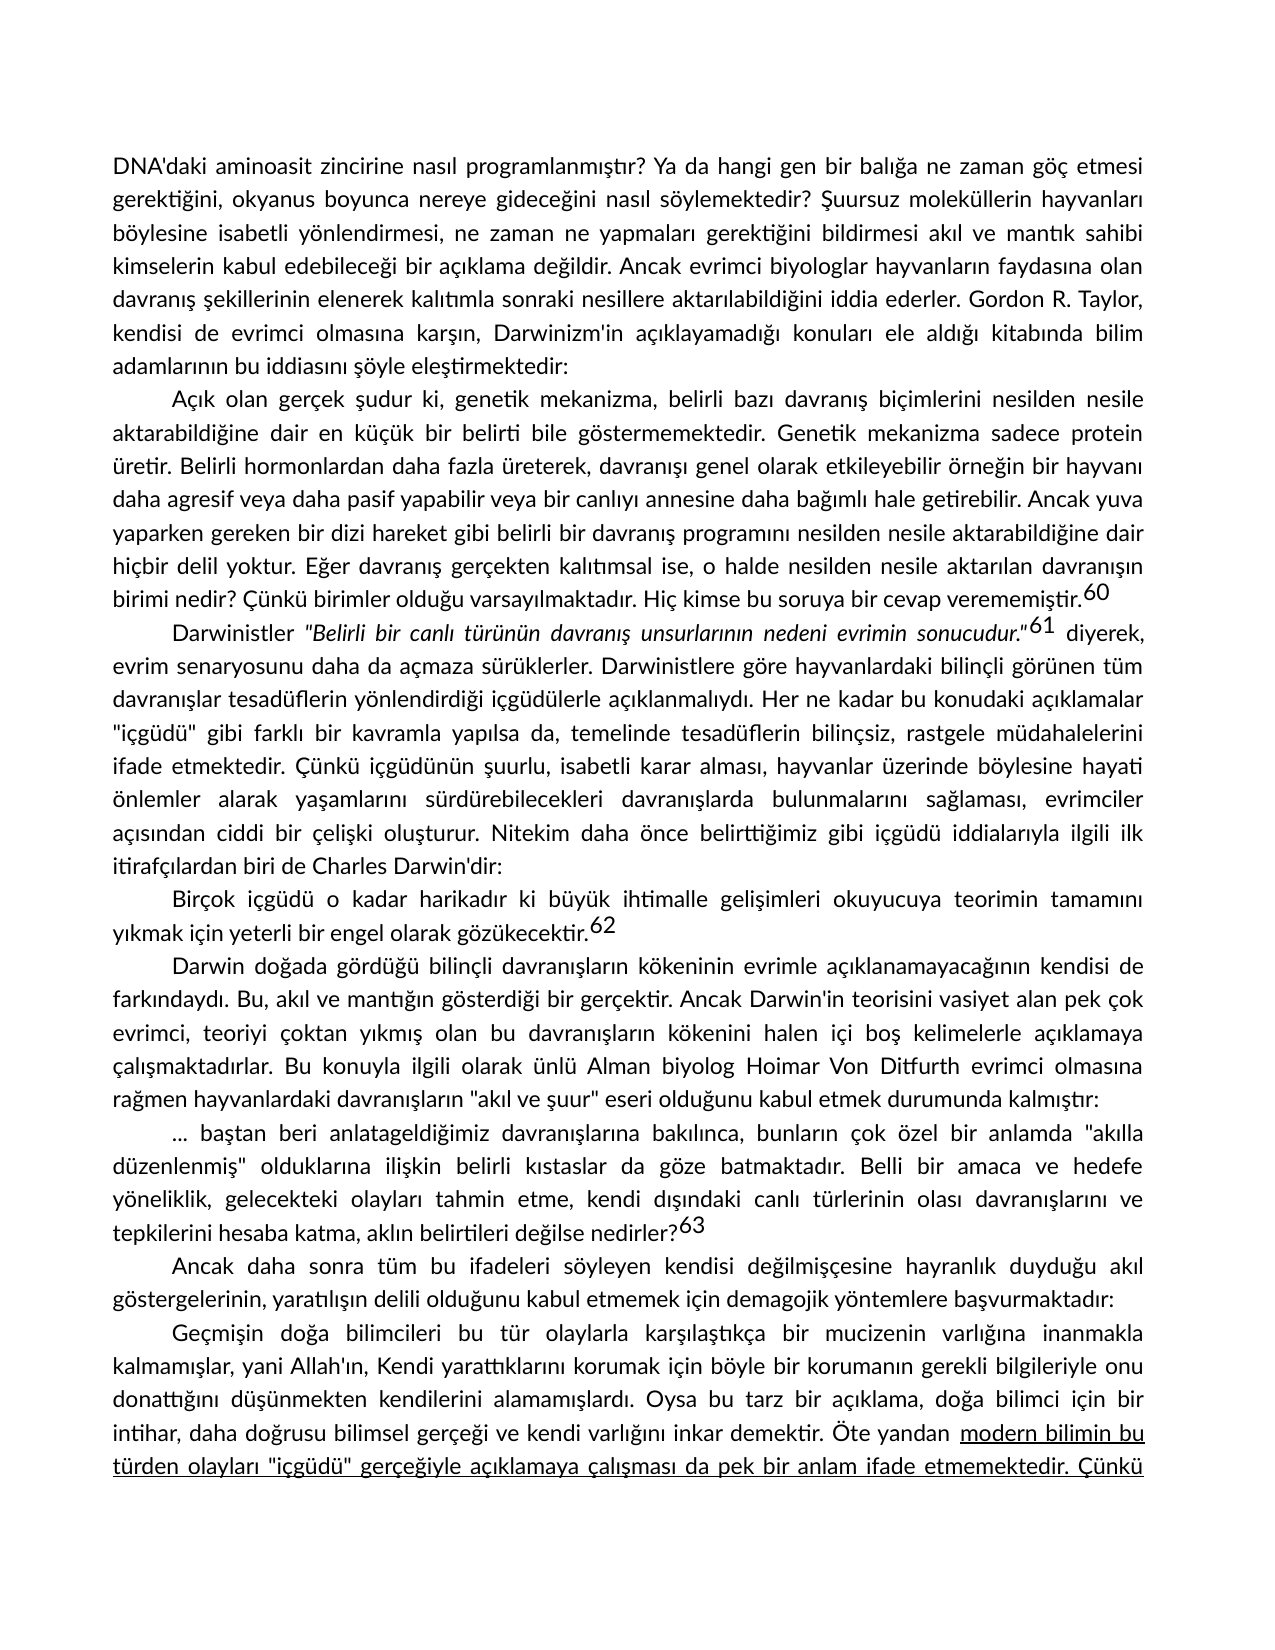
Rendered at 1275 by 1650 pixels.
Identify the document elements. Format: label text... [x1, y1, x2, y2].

text Geçmişin doğa bilimcileri bu tür olaylarla karşılaştıkça bir mucizenin varlığına inanmakla kalmamışlar, yani Allah'ın, Kendi yarattıklarını korumak için böyle bir korumanın gerekli bilgileriyle onu donattığını düşünmekten kendilerini alamamışlardı. Oysa bu tarz bir açıklama, doğa bilimci için bir intihar, daha doğrusu bilimsel gerçeği ve kendi varlığını inkar demektir. Öte yandan modern bilimin bu türden olayları "içgüdü" gerçeğiyle açıklamaya çalışması da pek bir anlam ifade etmemektedir. Çünkü [112, 1314, 1145, 1481]
text Açık olan gerçek şudur ki, genetik mekanizma, belirli bazı davranış biçimlerini nesilden nesile aktarabildiğine dair en küçük bir belirti bile göstermemektedir. Genetik mekanizma sadece protein üretir. Belirli hormonlardan daha fazla üreterek, davranışı genel olarak etkileyebilir örneğin bir hayvanı daha agresif veya daha pasif yapabilir veya bir canlıyı annesine daha bağımlı hale getirebilir. Ancak yuva yaparken gereken bir dizi hareket gibi belirli bir davranış programını nesilden nesile aktarabildiğine dair hiçbir delil yoktur. Eğer davranış gerçekten kalıtımsal ise, o halde nesilden nesile aktarılan davranışın birimi nedir? Çünkü birimler olduğu varsayılmaktadır. Hiç kimse bu soruya bir cevap verememiştir.60 [112, 381, 1145, 614]
text Darwinistler "Belirli bir canlı türünün davranış unsurlarının nedeni evrimin sonucudur."61 diyerek, evrim senaryosunu daha da açmaza sürüklerler. Darwinistlere göre hayvanlardaki bilinçli görünen tüm davranışlar tesadüflerin yönlendirdiği içgüdülerle açıklanmalıydı. Her ne kadar bu konudaki açıklamalar "içgüdü" gibi farklı bir kavramla yapılsa da, temelinde tesadüflerin bilinçsiz, rastgele müdahalelerini ifade etmektedir. Çünkü içgüdünün şuurlu, isabetli karar alması, hayvanlar üzerinde böylesine hayati önlemler alarak yaşamlarını sürdürebilecekleri davranışlarda bulunmalarını sağlaması, evrimciler açısından ciddi bir çelişki oluşturur. Nitekim daha önce belirttiğimiz gibi içgüdü iddialarıyla ilgili ilk itirafçılardan biri de Charles Darwin'dir: [112, 614, 1145, 881]
text Ancak daha sonra tüm bu ifadeleri söyleyen kendisi değilmişçesine hayranlık duyduğu akıl göstergelerinin, yaratılışın delili olduğunu kabul etmemek için demagojik yöntemlere başvurmaktadır: [112, 1248, 1145, 1314]
text ... baştan beri anlatageldiğimiz davranışlarına bakılınca, bunların çok özel bir anlamda "akılla düzenlenmiş" olduklarına ilişkin belirli kıstaslar da göze batmaktadır. Belli bir amaca ve hedefe yöneliklik, gelecekteki olayları tahmin etme, kendi dışındaki canlı türlerinin olası davranışlarını ve tepkilerini hesaba katma, aklın belirtileri değilse nedirler?63 [112, 1114, 1145, 1248]
text Darwin doğada gördüğü bilinçli davranışların kökeninin evrimle açıklanamayacağının kendisi de farkındaydı. Bu, akıl ve mantığın gösterdiği bir gerçektir. Ancak Darwin'in teorisini vasiyet alan pek çok evrimci, teoriyi çoktan yıkmış olan bu davranışların kökenini halen içi boş kelimelerle açıklamaya çalışmaktadırlar. Bu konuyla ilgili olarak ünlü Alman biyolog Hoimar Von Ditfurth evrimci olmasına rağmen hayvanlardaki davranışların "akıl ve şuur" eseri olduğunu kabul etmek durumunda kalmıştır: [112, 948, 1145, 1114]
text Birçok içgüdü o kadar harikadır ki büyük ihtimalle gelişimleri okuyucuya teorimin tamamını yıkmak için yeterli bir engel olarak gözükecektir.62 [112, 881, 1145, 948]
text DNA'daki aminoasit zincirine nasıl programlanmıştır? Ya da hangi gen bir balığa ne zaman göç etmesi gerektiğini, okyanus boyunca nereye gideceğini nasıl söylemektedir? Şuursuz moleküllerin hayvanları böylesine isabetli yönlendirmesi, ne zaman ne yapmaları gerektiğini bildirmesi akıl ve mantık sahibi kimselerin kabul edebileceği bir açıklama değildir. Ancak evrimci biyologlar hayvanların faydasına olan davranış şekillerinin elenerek kalıtımla sonraki nesillere aktarılabildiğini iddia ederler. Gordon R. Taylor, kendisi de evrimci olmasına karşın, Darwinizm'in açıklayamadığı konuları ele aldığı kitabında bilim adamlarının bu iddiasını şöyle eleştirmektedir: [112, 148, 1145, 381]
